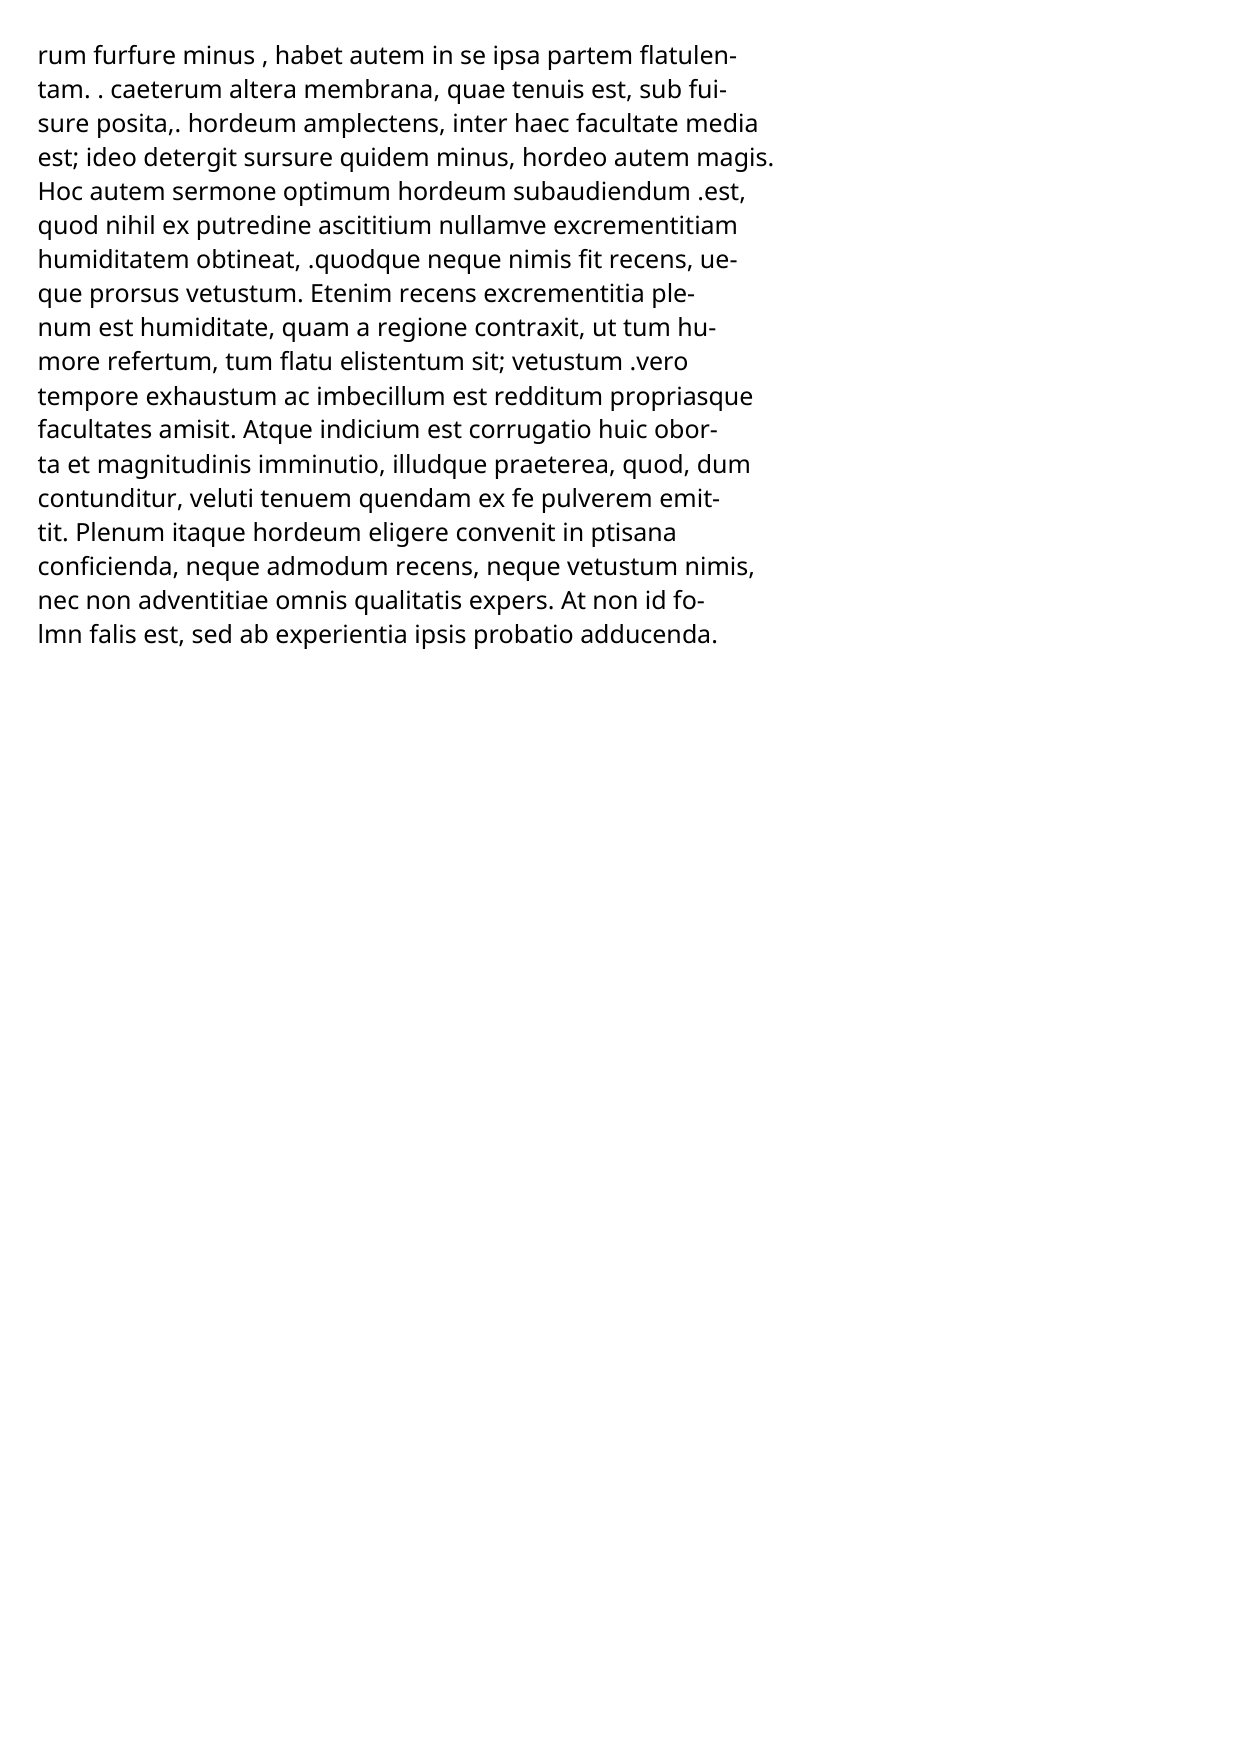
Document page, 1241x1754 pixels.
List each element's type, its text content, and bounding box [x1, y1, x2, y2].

text rum furfure minus , habet autem in se ipsa partem flatulen- tam. . caeterum altera membrana, quae tenuis est, sub fui- sure posita,. hordeum amplectens, inter haec facultate media est; ideo detergit sursure quidem minus, hordeo autem magis. Hoc autem sermone optimum hordeum subaudiendum .est, quod nihil ex putredine ascititium nullamve excrementitiam humiditatem obtineat, .quodque neque nimis fit recens, ue- que prorsus vetustum. Etenim recens excrementitia ple- num est humiditate, quam a regione contraxit, ut tum hu- more refertum, tum flatu elistentum sit; vetustum .vero tempore exhaustum ac imbecillum est redditum propriasque facultates amisit. Atque indicium est corrugatio huic obor- ta et magnitudinis imminutio, illudque praeterea, quod, dum contunditur, veluti tenuem quendam ex fe pulverem emit- tit. Plenum itaque hordeum eligere convenit in ptisana conficienda, neque admodum recens, neque vetustum nimis, nec non adventitiae omnis qualitatis expers. At non id fo- lmn falis est, sed ab experientia ipsis probatio adducenda. [37, 37, 1203, 651]
